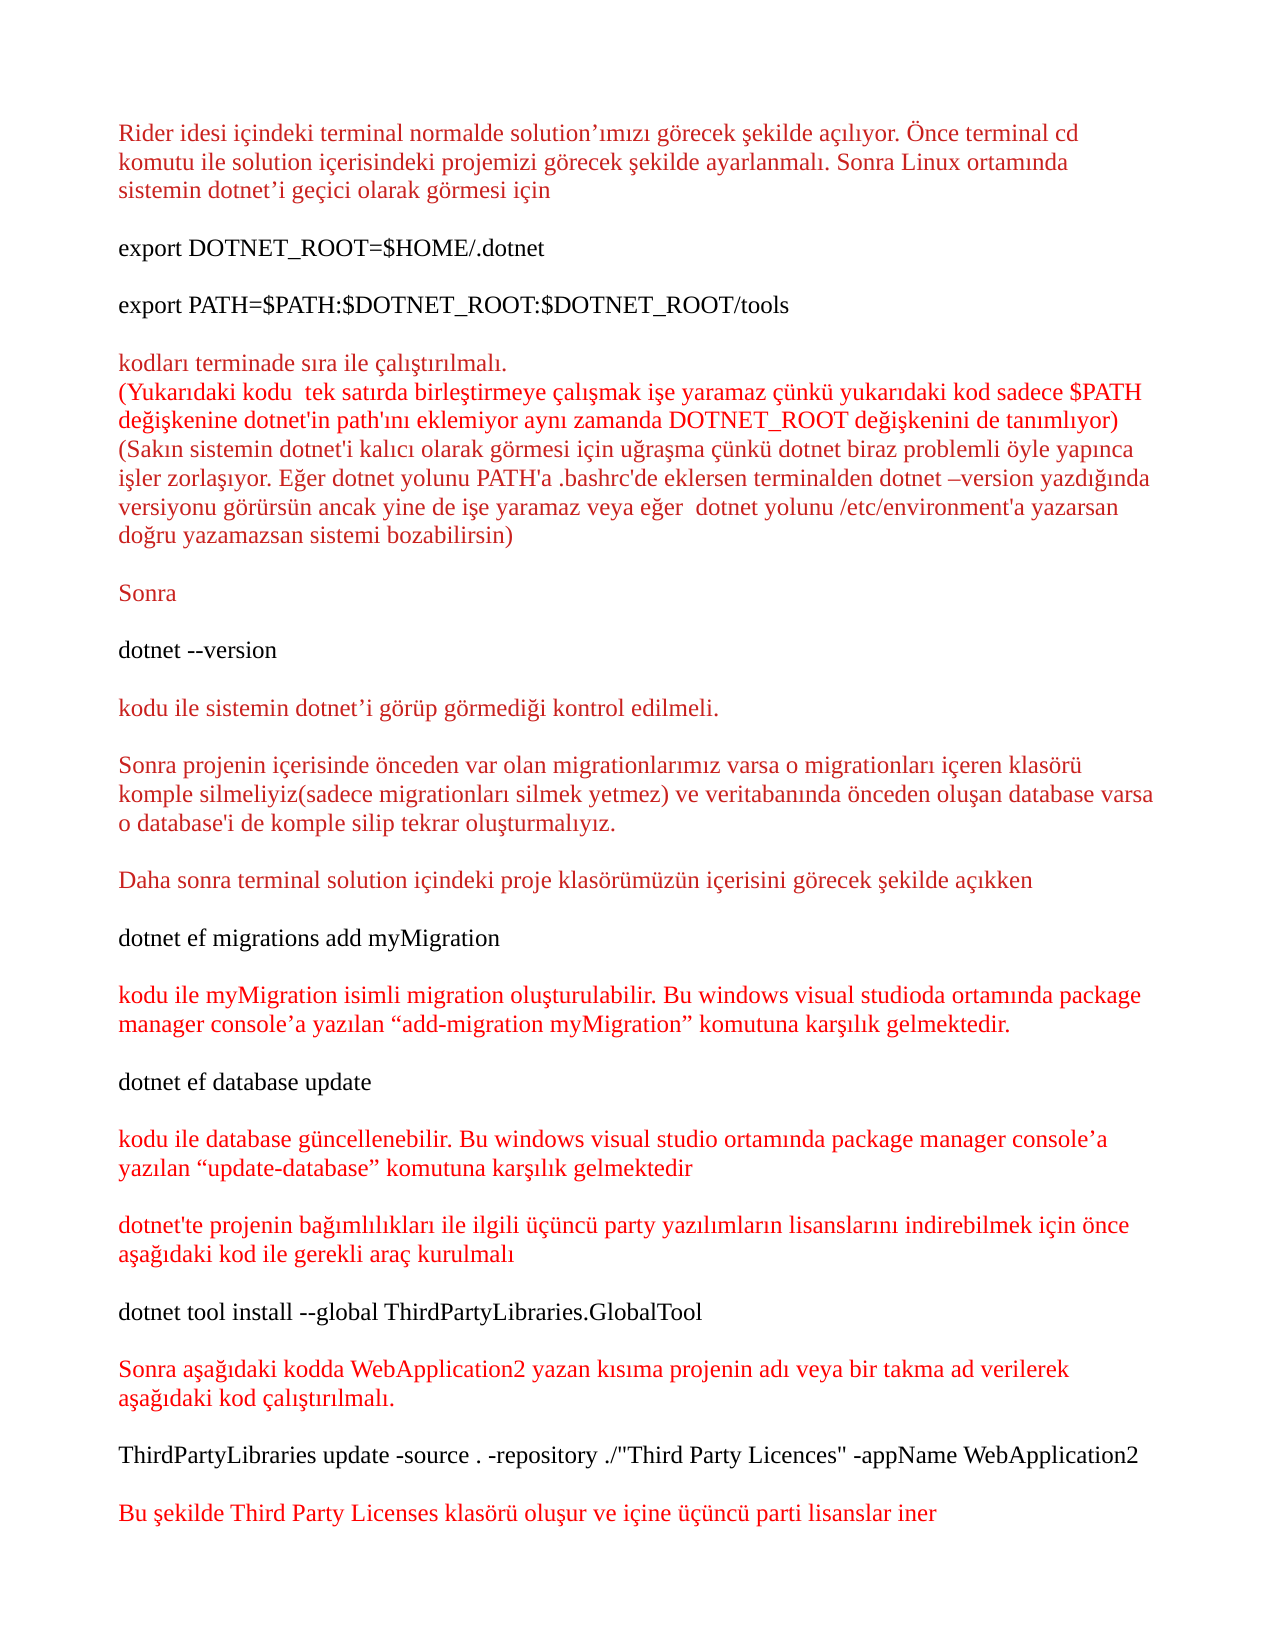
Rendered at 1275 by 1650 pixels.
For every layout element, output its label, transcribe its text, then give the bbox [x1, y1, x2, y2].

text dotnet'te projenin bağımlılıkları ile ilgili üçüncü party yazılımların lisanslarını indirebilmek için önce aşağıdaki kod ile gerekli araç kurulmalı [118, 1211, 1157, 1268]
text (Yukarıdaki kodu tek satırda birleştirmeye çalışmak işe yaramaz çünkü yukarıdaki kod sadece $PATH değişkenine dotnet'in path'ını eklemiyor aynı zamanda DOTNET_ROOT değişkenini de tanımlıyor) [118, 377, 1157, 434]
text kodları terminade sıra ile çalıştırılmalı. [118, 348, 1157, 377]
text dotnet ef migrations add myMigration [118, 923, 1157, 952]
text Rider idesi içindeki terminal normalde solution’ımızı görecek şekilde açılıyor. Önce terminal cd komutu ile solution içerisindeki projemizi görecek şekilde ayarlanmalı. Sonra Linux ortamında sistemin dotnet’i geçici olarak görmesi için [118, 118, 1157, 204]
text Daha sonra terminal solution içindeki proje klasörümüzün içerisini görecek şekilde açıkken [118, 866, 1157, 894]
text kodu ile sistemin dotnet’i görüp görmediği kontrol edilmeli. [118, 693, 1157, 722]
text Sonra [118, 578, 1157, 607]
text dotnet --version [118, 636, 1157, 664]
text Bu şekilde Third Party Licenses klasörü oluşur ve içine üçüncü parti lisanslar iner [118, 1498, 1157, 1527]
text dotnet ef database update [118, 1067, 1157, 1096]
text export PATH=$PATH:$DOTNET_ROOT:$DOTNET_ROOT/tools [118, 291, 1157, 319]
text Sonra projenin içerisinde önceden var olan migrationlarımız varsa o migrationları içeren klasörü komple silmeliyiz(sadece migrationları silmek yetmez) ve veritabanında önceden oluşan database varsa o database'i de komple silip tekrar oluşturmalıyız. [118, 751, 1157, 837]
text kodu ile database güncellenebilir. Bu windows visual studio ortamında package manager console’a yazılan “update-database” komutuna karşılık gelmektedir [118, 1124, 1157, 1182]
text (Sakın sistemin dotnet'i kalıcı olarak görmesi için uğraşma çünkü dotnet biraz problemli öyle yapınca işler zorlaşıyor. Eğer dotnet yolunu PATH'a .bashrc'de eklersen terminalden dotnet –version yazdığında versiyonu görürsün ancak yine de işe yaramaz veya eğer dotnet yolunu /etc/environment'a yazarsan doğru yazamazsan sistemi bozabilirsin) [118, 434, 1157, 549]
text ThirdPartyLibraries update -source . -repository ./"Third Party Licences" -appName WebApplication2 [118, 1441, 1157, 1469]
text export DOTNET_ROOT=$HOME/.dotnet [118, 233, 1157, 262]
text kodu ile myMigration isimli migration oluşturulabilir. Bu windows visual studioda ortamında package manager console’a yazılan “add-migration myMigration” komutuna karşılık gelmektedir. [118, 981, 1157, 1038]
text Sonra aşağıdaki kodda WebApplication2 yazan kısıma projenin adı veya bir takma ad verilerek aşağıdaki kod çalıştırılmalı. [118, 1354, 1157, 1412]
text dotnet tool install --global ThirdPartyLibraries.GlobalTool [118, 1297, 1157, 1326]
